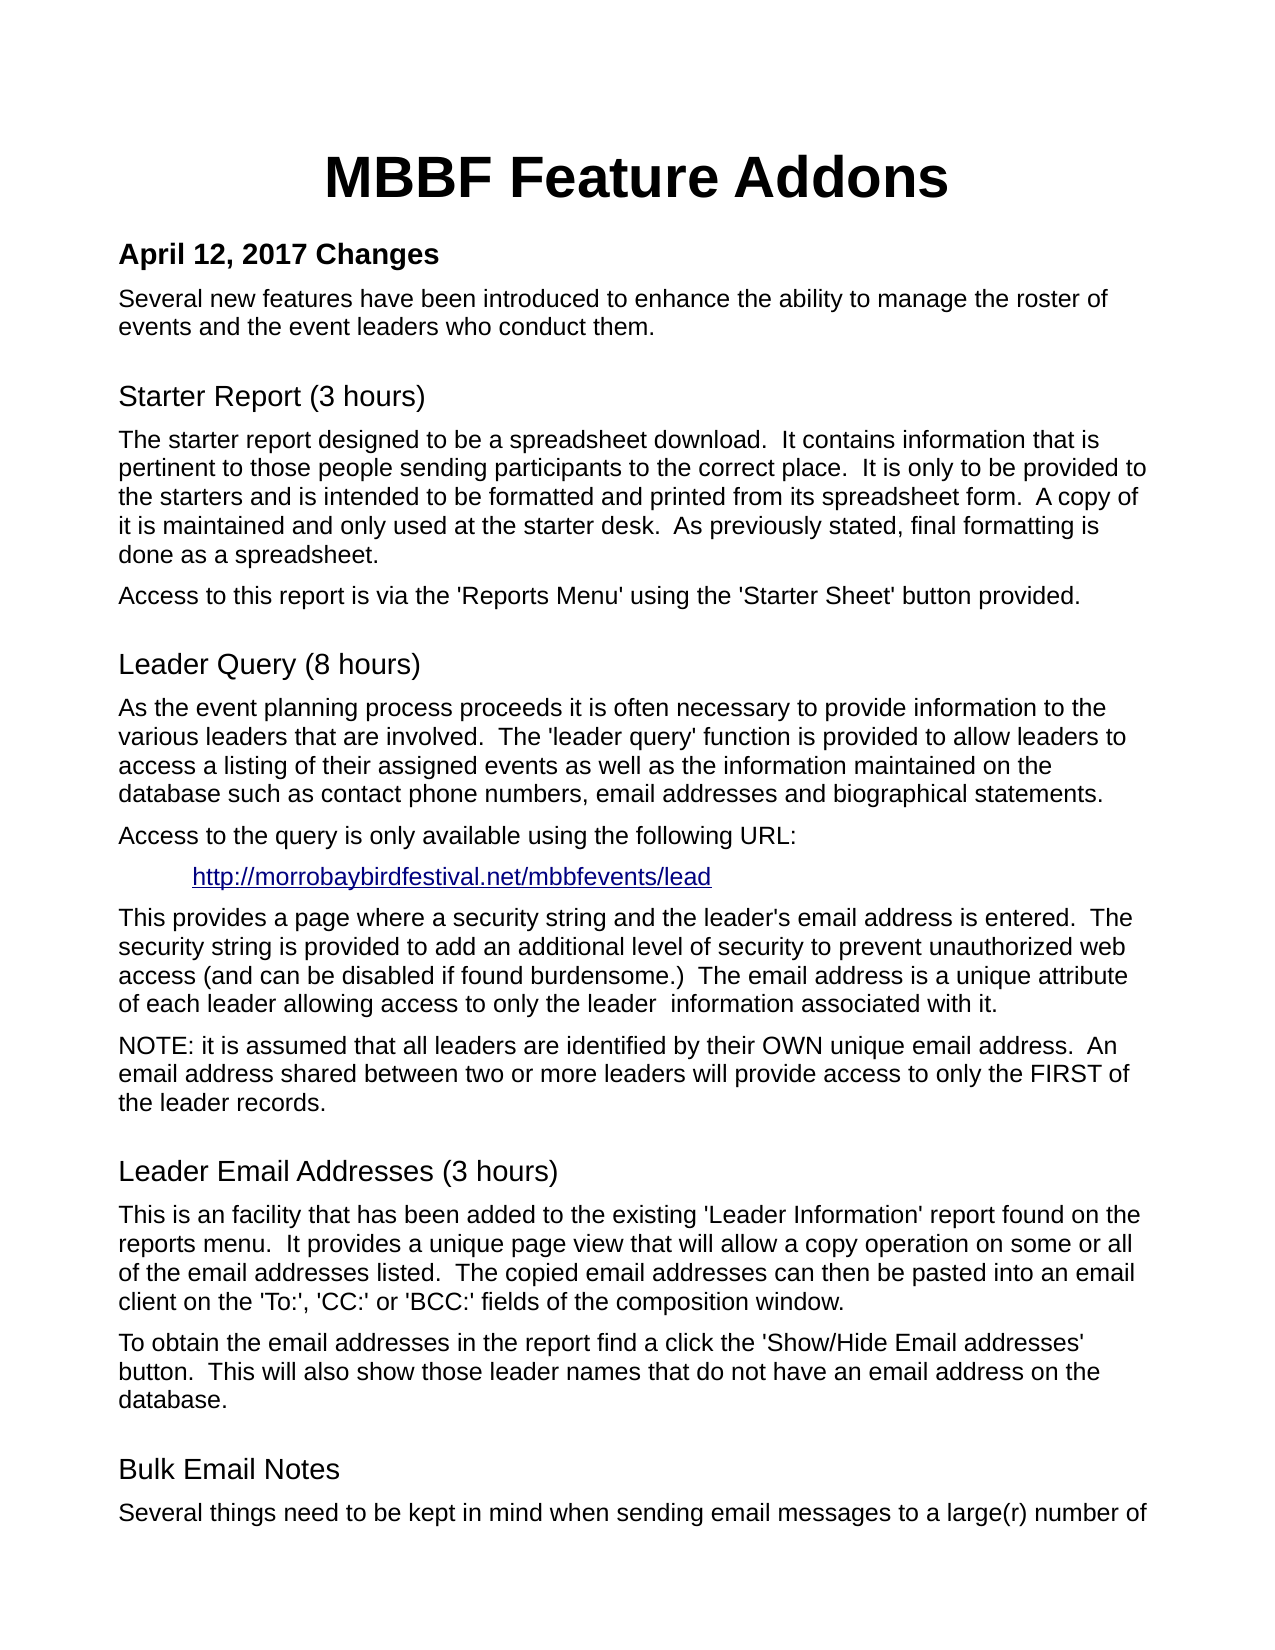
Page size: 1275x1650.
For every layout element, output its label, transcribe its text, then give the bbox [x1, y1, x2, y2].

text The starter report designed to be a spreadsheet download. It contains information that is pertinent to those people sending participants to the correct place. It is only to be provided to the starters and is intended to be formatted and printed from its spreadsheet form. A copy of it is maintained and only used at the starter desk. As previously stated, final formatting is done as a spreadsheet. [118, 424, 1157, 568]
text http://morrobaybirdfestival.net/mbbfevents/lead [192, 862, 1157, 891]
subtitle Bulk Email Notes [118, 1452, 1157, 1485]
subtitle April 12, 2017 Changes [118, 237, 1157, 271]
text Access to the query is only available using the following URL: [118, 821, 1157, 849]
text NOTE: it is assumed that all leaders are identified by their OWN unique email address. An email address shared between two or more leaders will provide access to only the FIRST of the leader records. [118, 1031, 1157, 1117]
text This provides a page where a security string and the leader's email address is entered. The security string is provided to add an additional level of security to prevent unauthorized web access (and can be disabled if found burdensome.) The email address is a unique attribute of each leader allowing access to only the leader information associated with it. [118, 903, 1157, 1018]
text As the event planning process proceeds it is often necessary to provide information to the various leaders that are involved. The 'leader query' function is provided to allow leaders to access a listing of their assigned events as well as the information maintained on the database such as contact phone numbers, email addresses and biographical statements. [118, 693, 1157, 808]
text Several new features have been introduced to enhance the ability to manage the roster of events and the event leaders who conduct them. [118, 283, 1157, 341]
subtitle Starter Report (3 hours) [118, 378, 1157, 412]
title MBBF Feature Addons [118, 143, 1157, 210]
text Access to this report is via the 'Reports Menu' using the 'Starter Sheet' button provided. [118, 581, 1157, 609]
text To obtain the email addresses in the report find a click the 'Show/Hide Email addresses' button. This will also show those leader names that do not have an email address on the database. [118, 1328, 1157, 1414]
subtitle Leader Query (8 hours) [118, 647, 1157, 681]
text This is an facility that has been added to the existing 'Leader Information' report found on the reports menu. It provides a unique page view that will allow a copy operation on some or all of the email addresses listed. The copied email addresses can then be pasted into an email client on the 'To:', 'CC:' or 'BCC:' fields of the composition window. [118, 1200, 1157, 1315]
subtitle Leader Email Addresses (3 hours) [118, 1154, 1157, 1188]
text Several things need to be kept in mind when sending email messages to a large(r) number of [118, 1498, 1157, 1526]
